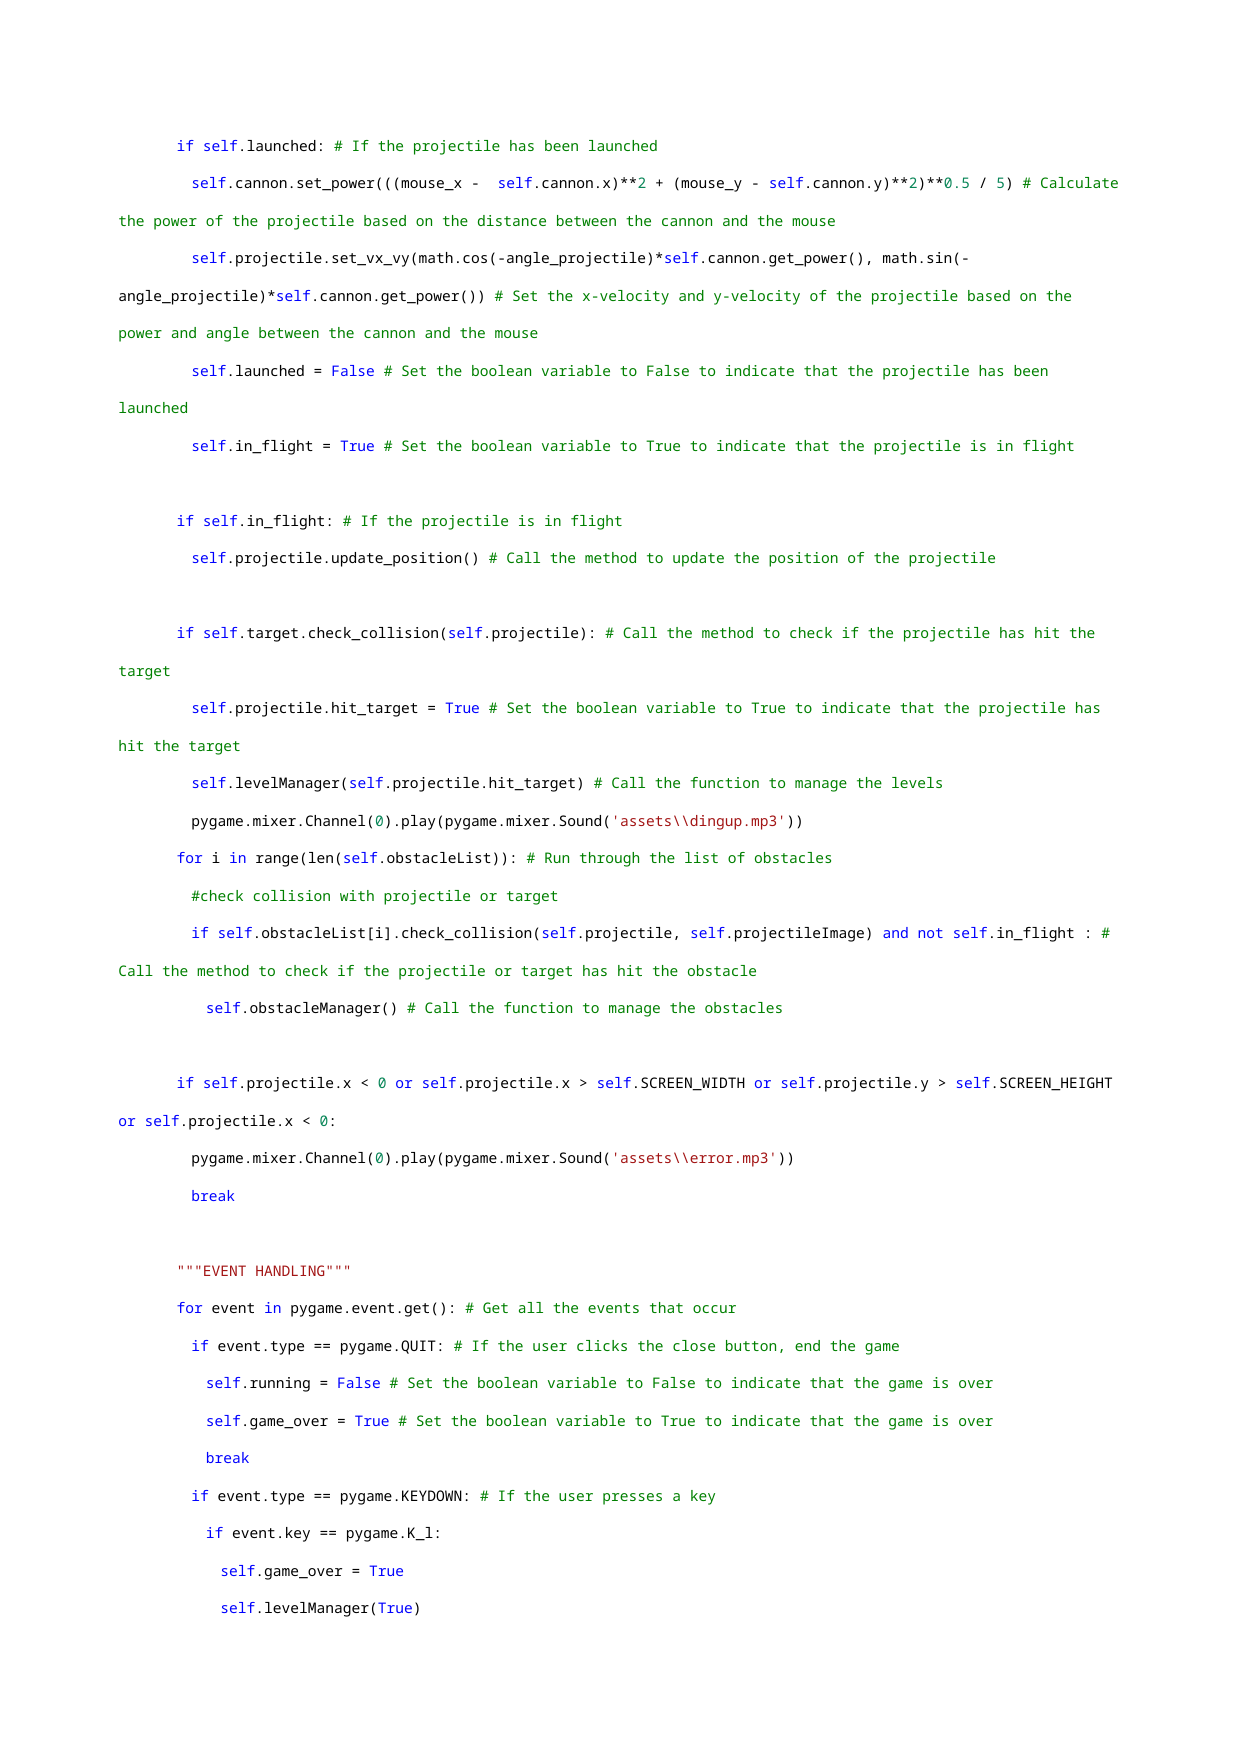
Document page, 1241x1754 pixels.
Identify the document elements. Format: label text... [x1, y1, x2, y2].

text """EVENT HANDLING""" [118, 1243, 1122, 1281]
text self.levelManager(True) [118, 1581, 1122, 1618]
text self.projectile.update_position() # Call the method to update the position of the projectile [118, 531, 1122, 568]
text if self.obstacleList[i].check_collision(self.projectile, self.projectileImage) and not self.in_flight : # Call the method to check if the projectile or target has hit the obstacle [118, 906, 1122, 981]
text #check collision with projectile or target [118, 868, 1122, 906]
text self.projectile.set_vx_vy(math.cos(-angle_projectile)*self.cannon.get_power(), math.sin(-angle_projectile)*self.cannon.get_power()) # Set the x-velocity and y-velocity of the projectile based on the power and angle between the cannon and the mouse [118, 231, 1122, 343]
text if event.type == pygame.QUIT: # If the user clicks the close button, end the game [118, 1318, 1122, 1356]
text self.cannon.set_power(((mouse_x - self.cannon.x)**2 + (mouse_y - self.cannon.y)**2)**0.5 / 5) # Calculate the power of the projectile based on the distance between the cannon and the mouse [118, 156, 1122, 231]
text self.game_over = True [118, 1543, 1122, 1581]
text for i in range(len(self.obstacleList)): # Run through the list of obstacles [118, 831, 1122, 868]
text for event in pygame.event.get(): # Get all the events that occur [118, 1281, 1122, 1318]
text self.obstacleManager() # Call the function to manage the obstacles [118, 981, 1122, 1018]
text if self.target.check_collision(self.projectile): # Call the method to check if the projectile has hit the target [118, 606, 1122, 681]
text self.in_flight = True # Set the boolean variable to True to indicate that the projectile is in flight [118, 418, 1122, 456]
text break [118, 1168, 1122, 1206]
text self.projectile.hit_target = True # Set the boolean variable to True to indicate that the projectile has hit the target [118, 681, 1122, 756]
text if event.type == pygame.KEYDOWN: # If the user presses a key [118, 1468, 1122, 1506]
text self.launched = False # Set the boolean variable to False to indicate that the projectile has been launched [118, 343, 1122, 418]
text self.running = False # Set the boolean variable to False to indicate that the game is over [118, 1356, 1122, 1393]
text if event.key == pygame.K_l: [118, 1506, 1122, 1543]
text if self.projectile.x < 0 or self.projectile.x > self.SCREEN_WIDTH or self.projectile.y > self.SCREEN_HEIGHT or self.projectile.x < 0: [118, 1056, 1122, 1131]
text if self.in_flight: # If the projectile is in flight [118, 493, 1122, 531]
text pygame.mixer.Channel(0).play(pygame.mixer.Sound('assets\\error.mp3')) [118, 1131, 1122, 1168]
text self.levelManager(self.projectile.hit_target) # Call the function to manage the levels [118, 756, 1122, 793]
text pygame.mixer.Channel(0).play(pygame.mixer.Sound('assets\\dingup.mp3')) [118, 793, 1122, 831]
text if self.launched: # If the projectile has been launched [118, 118, 1122, 156]
text self.game_over = True # Set the boolean variable to True to indicate that the game is over [118, 1393, 1122, 1431]
text break [118, 1431, 1122, 1468]
